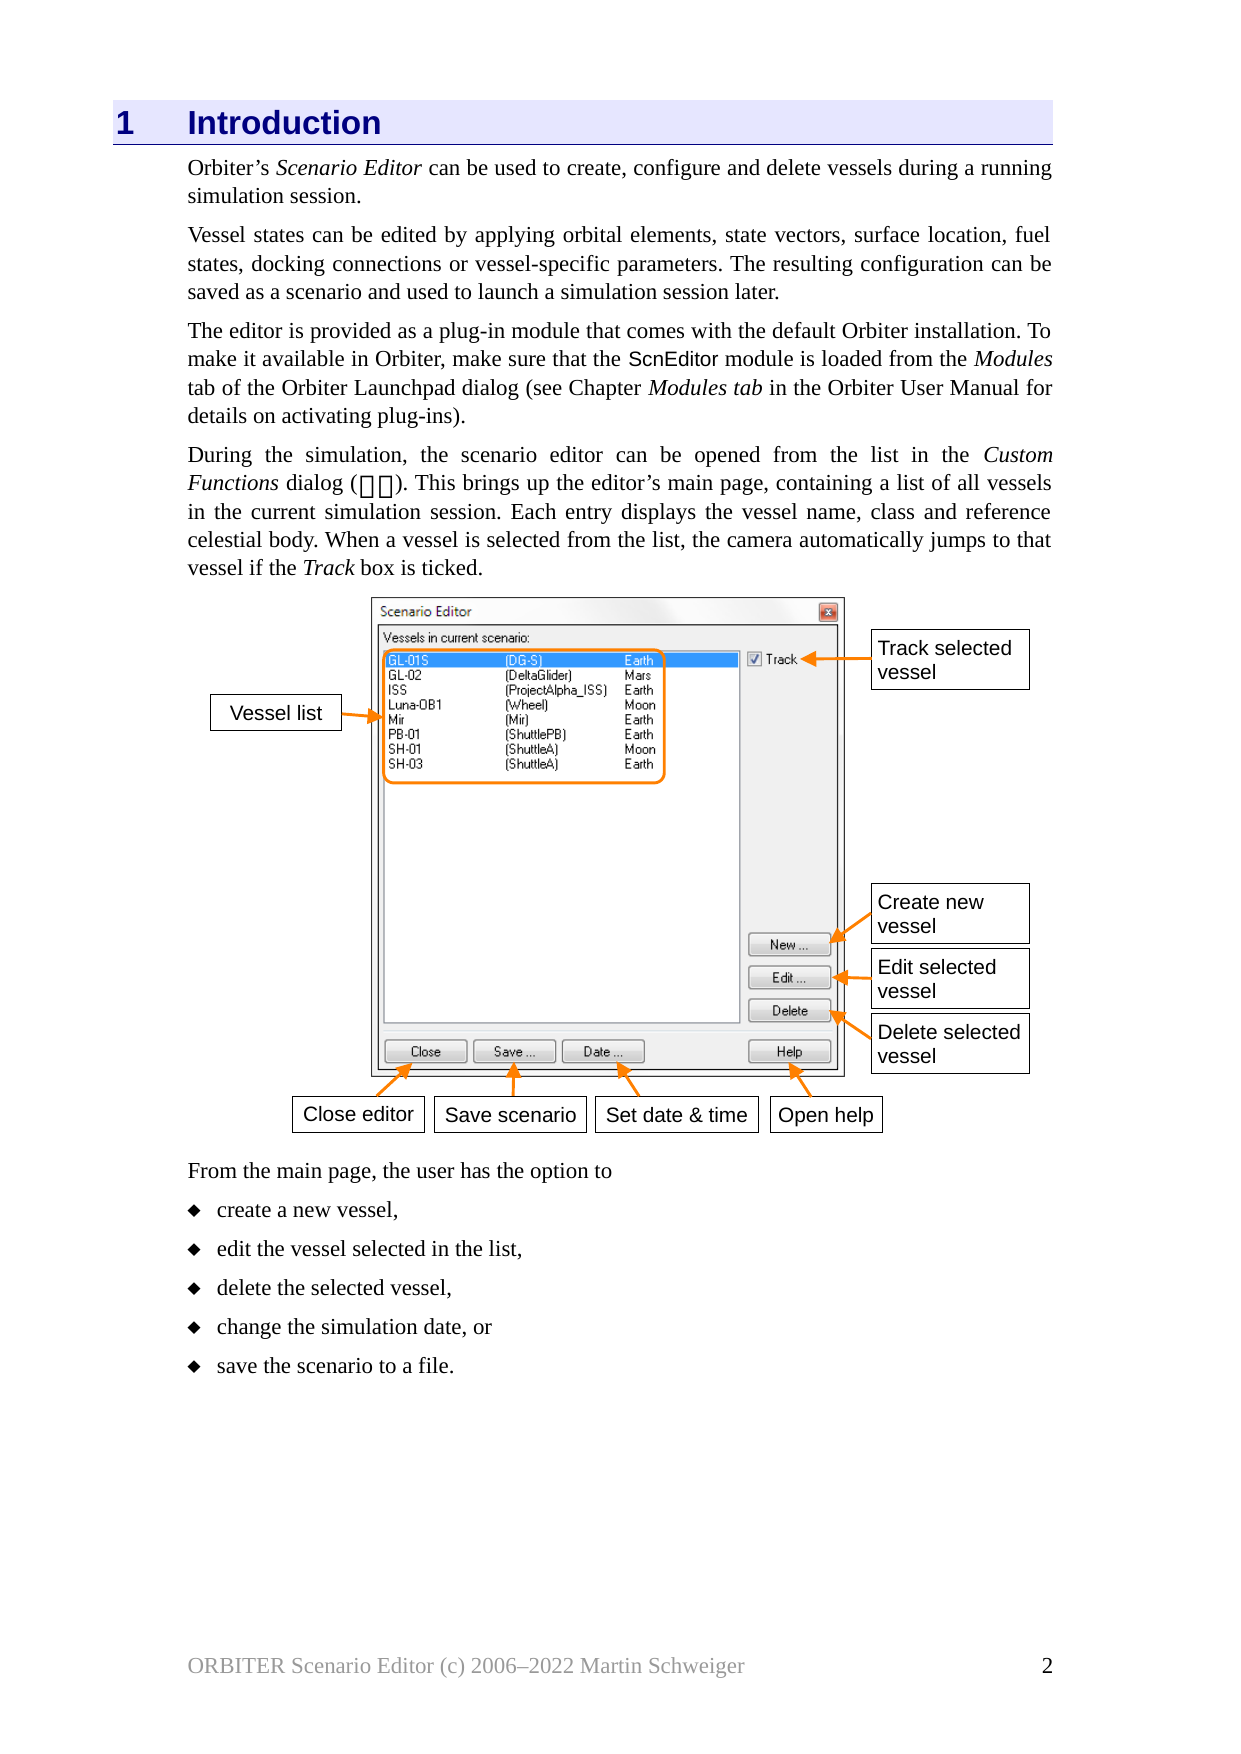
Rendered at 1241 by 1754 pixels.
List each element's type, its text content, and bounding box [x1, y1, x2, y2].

list change the simulation date, or [187, 1312, 1053, 1341]
list edit the vessel selected in the list, [187, 1234, 1053, 1263]
text During the simulation, the scenario editor can be opened from the list in the Custom Functions dialog (). This brings up the editor’s main page, containing a list of all vessels in the current simulation session. Each entry displays the vessel name, class and reference celestial body. When a vessel is selected from the list, the camera automatically jumps to that vessel if the Track box is ticked. [187, 440, 1053, 581]
picture [386, 652, 662, 781]
list delete the selected vessel, [187, 1273, 1053, 1302]
subtitle Introduction [113, 100, 1053, 144]
picture [371, 597, 845, 1077]
text From the main page, the user has the option to [187, 592, 1053, 1185]
text Orbiter’s Scenario Editor can be used to create, configure and delete vessels during a running simulation session. [187, 153, 1053, 209]
list create a new vessel, [187, 1195, 1053, 1224]
list save the scenario to a file. [187, 1351, 1053, 1379]
text The editor is provided as a plug-in module that comes with the default Orbiter installation. To make it available in Orbiter, make sure that the ScnEditor module is loaded from the Modules tab of the Orbiter Launchpad dialog (see Chapter Modules tab in the Orbiter User Manual for details on activating plug-ins). [187, 316, 1053, 429]
text Vessel states can be edited by applying orbital elements, state vectors, surface location, fuel states, docking connections or vessel-specific parameters. The resulting configuration can be saved as a scenario and used to launch a simulation session later. [187, 220, 1053, 305]
